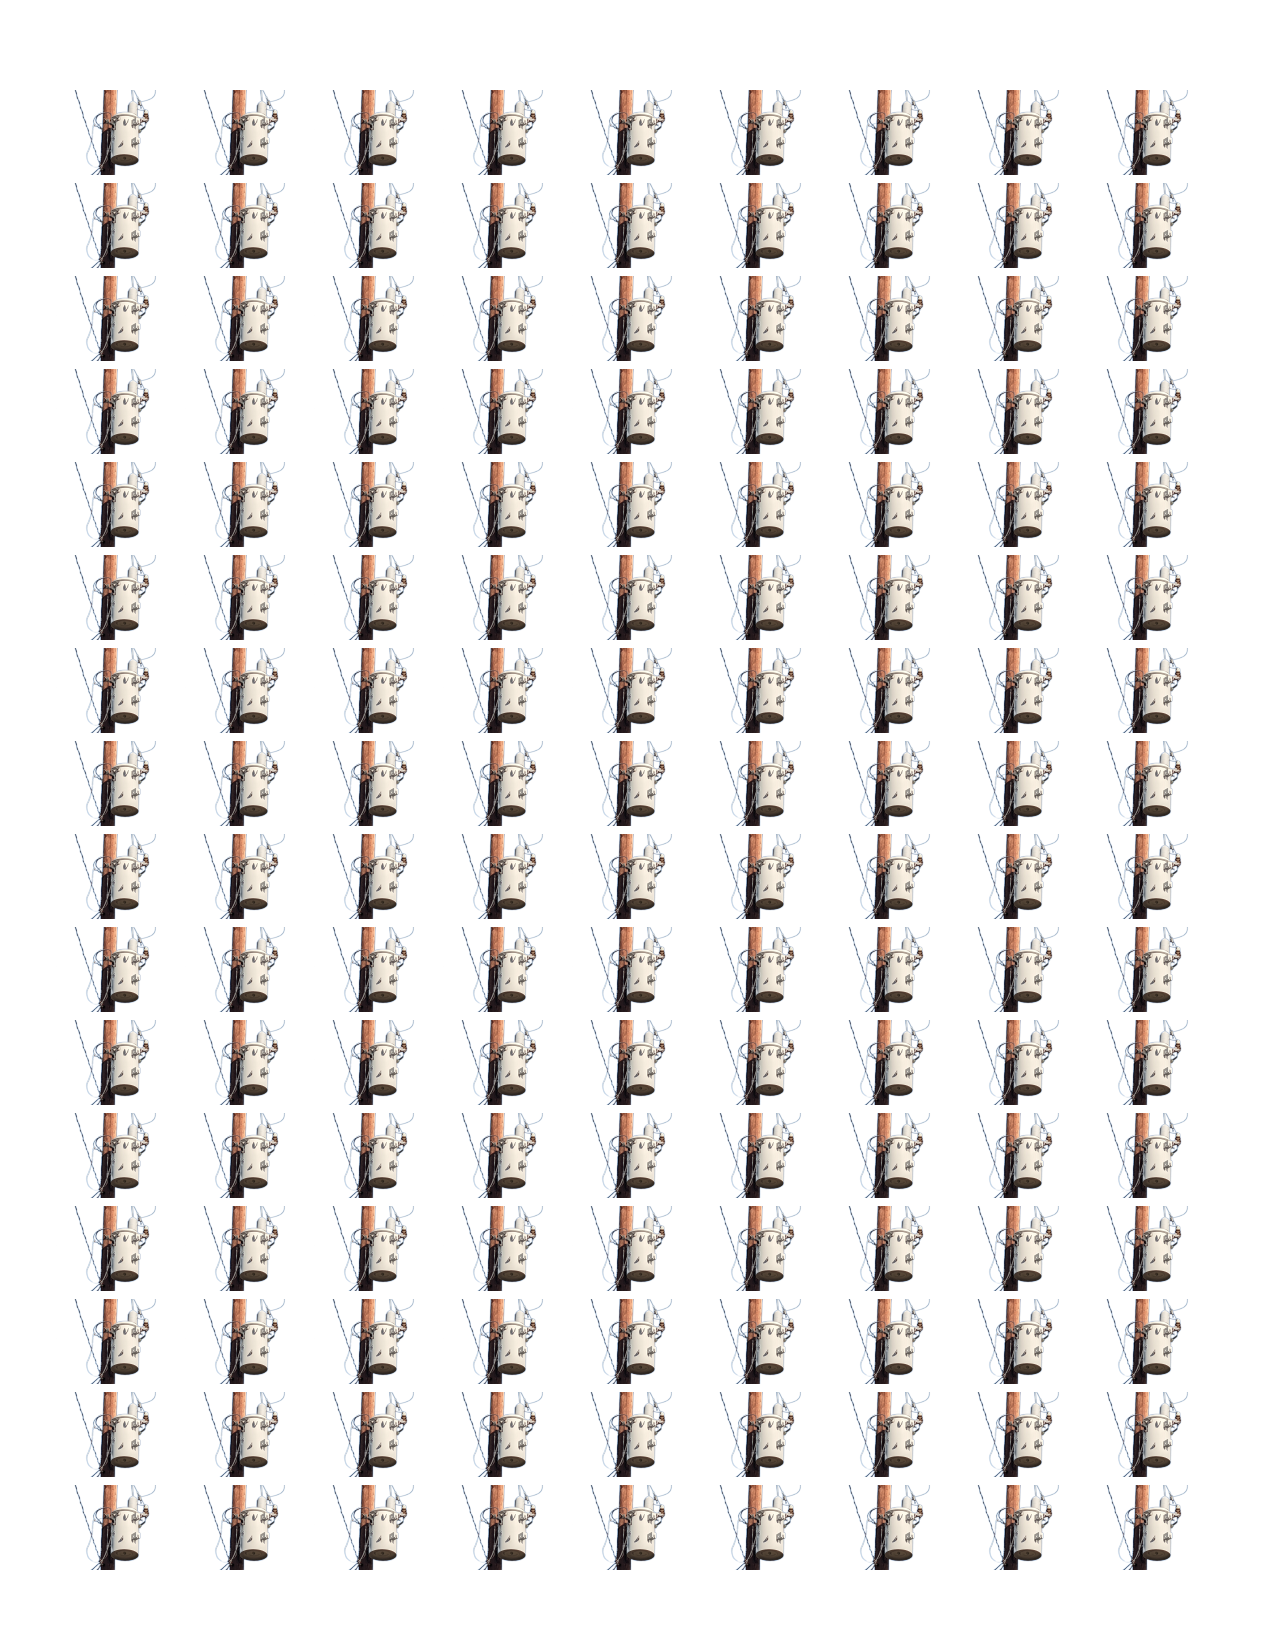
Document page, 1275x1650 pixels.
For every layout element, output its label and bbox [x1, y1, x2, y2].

picture [1088, 741, 1215, 826]
picture [572, 369, 699, 454]
table_cell [57, 171, 1201, 187]
picture [56, 183, 183, 268]
picture [830, 834, 957, 919]
picture [314, 555, 441, 640]
table_cell [57, 1194, 1201, 1211]
picture [443, 369, 570, 454]
picture [1088, 1392, 1215, 1477]
picture [572, 1299, 699, 1384]
picture [314, 1206, 441, 1291]
picture [185, 276, 312, 361]
picture [314, 741, 441, 826]
picture [572, 927, 699, 1012]
table_cell [57, 1473, 1201, 1490]
picture [56, 1392, 183, 1477]
picture [185, 1299, 312, 1384]
picture [314, 1485, 441, 1570]
picture [572, 741, 699, 826]
picture [56, 462, 183, 547]
picture [314, 276, 441, 361]
picture [959, 1113, 1086, 1198]
picture [314, 1020, 441, 1105]
picture [1088, 927, 1215, 1012]
picture [572, 183, 699, 268]
picture [701, 1113, 828, 1198]
picture [830, 741, 957, 826]
picture [314, 834, 441, 919]
picture [443, 1392, 570, 1477]
picture [1088, 648, 1215, 733]
table_cell [57, 450, 1201, 467]
picture [443, 183, 570, 268]
picture [185, 834, 312, 919]
picture [830, 462, 957, 547]
picture [1088, 369, 1215, 454]
picture [1088, 1299, 1215, 1384]
picture [959, 648, 1086, 733]
picture [185, 1485, 312, 1570]
picture [572, 1020, 699, 1105]
picture [572, 1113, 699, 1198]
picture [443, 1206, 570, 1291]
picture [443, 90, 570, 175]
picture [1088, 462, 1215, 547]
picture [185, 648, 312, 733]
picture [185, 1020, 312, 1105]
picture [572, 555, 699, 640]
table_cell [57, 1008, 1201, 1025]
picture [830, 1392, 957, 1477]
picture [314, 1392, 441, 1477]
picture [959, 1299, 1086, 1384]
picture [959, 555, 1086, 640]
picture [56, 648, 183, 733]
picture [185, 1113, 312, 1198]
picture [830, 276, 957, 361]
picture [830, 648, 957, 733]
picture [701, 1299, 828, 1384]
picture [443, 741, 570, 826]
picture [314, 1299, 441, 1384]
picture [701, 648, 828, 733]
picture [572, 276, 699, 361]
table_cell [57, 729, 1201, 746]
picture [830, 90, 957, 175]
picture [701, 1206, 828, 1291]
picture [443, 1113, 570, 1198]
picture [959, 1020, 1086, 1105]
picture [830, 1020, 957, 1105]
picture [830, 183, 957, 268]
picture [314, 927, 441, 1012]
picture [314, 183, 441, 268]
picture [959, 1485, 1086, 1570]
picture [56, 276, 183, 361]
picture [572, 834, 699, 919]
picture [959, 276, 1086, 361]
picture [572, 648, 699, 733]
picture [443, 276, 570, 361]
picture [314, 1113, 441, 1198]
picture [185, 90, 312, 175]
picture [185, 741, 312, 826]
table_cell [57, 822, 1201, 839]
picture [701, 276, 828, 361]
picture [443, 927, 570, 1012]
picture [314, 90, 441, 175]
picture [1088, 1485, 1215, 1570]
picture [56, 927, 183, 1012]
picture [443, 1299, 570, 1384]
picture [443, 834, 570, 919]
picture [701, 927, 828, 1012]
picture [1088, 834, 1215, 919]
picture [830, 927, 957, 1012]
picture [185, 183, 312, 268]
table_cell [57, 1101, 1201, 1118]
table_cell [57, 1287, 1201, 1304]
picture [959, 90, 1086, 175]
picture [185, 927, 312, 1012]
picture [1088, 1206, 1215, 1291]
picture [443, 462, 570, 547]
picture [185, 462, 312, 547]
picture [701, 1485, 828, 1570]
picture [1088, 1020, 1215, 1105]
picture [572, 1392, 699, 1477]
picture [56, 834, 183, 919]
table_cell [57, 357, 1201, 373]
picture [185, 555, 312, 640]
picture [56, 90, 183, 175]
picture [959, 183, 1086, 268]
picture [830, 1206, 957, 1291]
picture [959, 741, 1086, 826]
picture [1088, 1113, 1215, 1198]
picture [959, 462, 1086, 547]
picture [56, 555, 183, 640]
picture [830, 555, 957, 640]
picture [701, 1020, 828, 1105]
picture [830, 1299, 957, 1384]
picture [701, 1392, 828, 1477]
picture [314, 462, 441, 547]
picture [1088, 276, 1215, 361]
picture [314, 648, 441, 733]
picture [959, 1392, 1086, 1477]
picture [1088, 555, 1215, 640]
picture [314, 369, 441, 454]
table_cell [57, 264, 1201, 281]
picture [572, 90, 699, 175]
picture [185, 1206, 312, 1291]
picture [56, 741, 183, 826]
picture [1088, 90, 1215, 175]
picture [830, 369, 957, 454]
table_cell [57, 915, 1201, 932]
table_cell [57, 543, 1201, 559]
table_cell [57, 636, 1201, 653]
picture [572, 1206, 699, 1291]
picture [959, 927, 1086, 1012]
picture [701, 834, 828, 919]
picture [56, 1020, 183, 1105]
picture [701, 462, 828, 547]
picture [572, 1485, 699, 1570]
picture [572, 462, 699, 547]
picture [56, 369, 183, 454]
picture [443, 555, 570, 640]
picture [56, 1485, 183, 1570]
picture [701, 90, 828, 175]
picture [56, 1299, 183, 1384]
picture [701, 555, 828, 640]
picture [1088, 183, 1215, 268]
picture [701, 741, 828, 826]
picture [959, 1206, 1086, 1291]
picture [959, 369, 1086, 454]
picture [830, 1113, 957, 1198]
picture [56, 1113, 183, 1198]
picture [443, 1020, 570, 1105]
picture [701, 369, 828, 454]
table_cell [57, 1380, 1201, 1397]
picture [443, 648, 570, 733]
picture [959, 834, 1086, 919]
picture [185, 369, 312, 454]
picture [830, 1485, 957, 1570]
picture [443, 1485, 570, 1570]
picture [56, 1206, 183, 1291]
picture [185, 1392, 312, 1477]
picture [701, 183, 828, 268]
